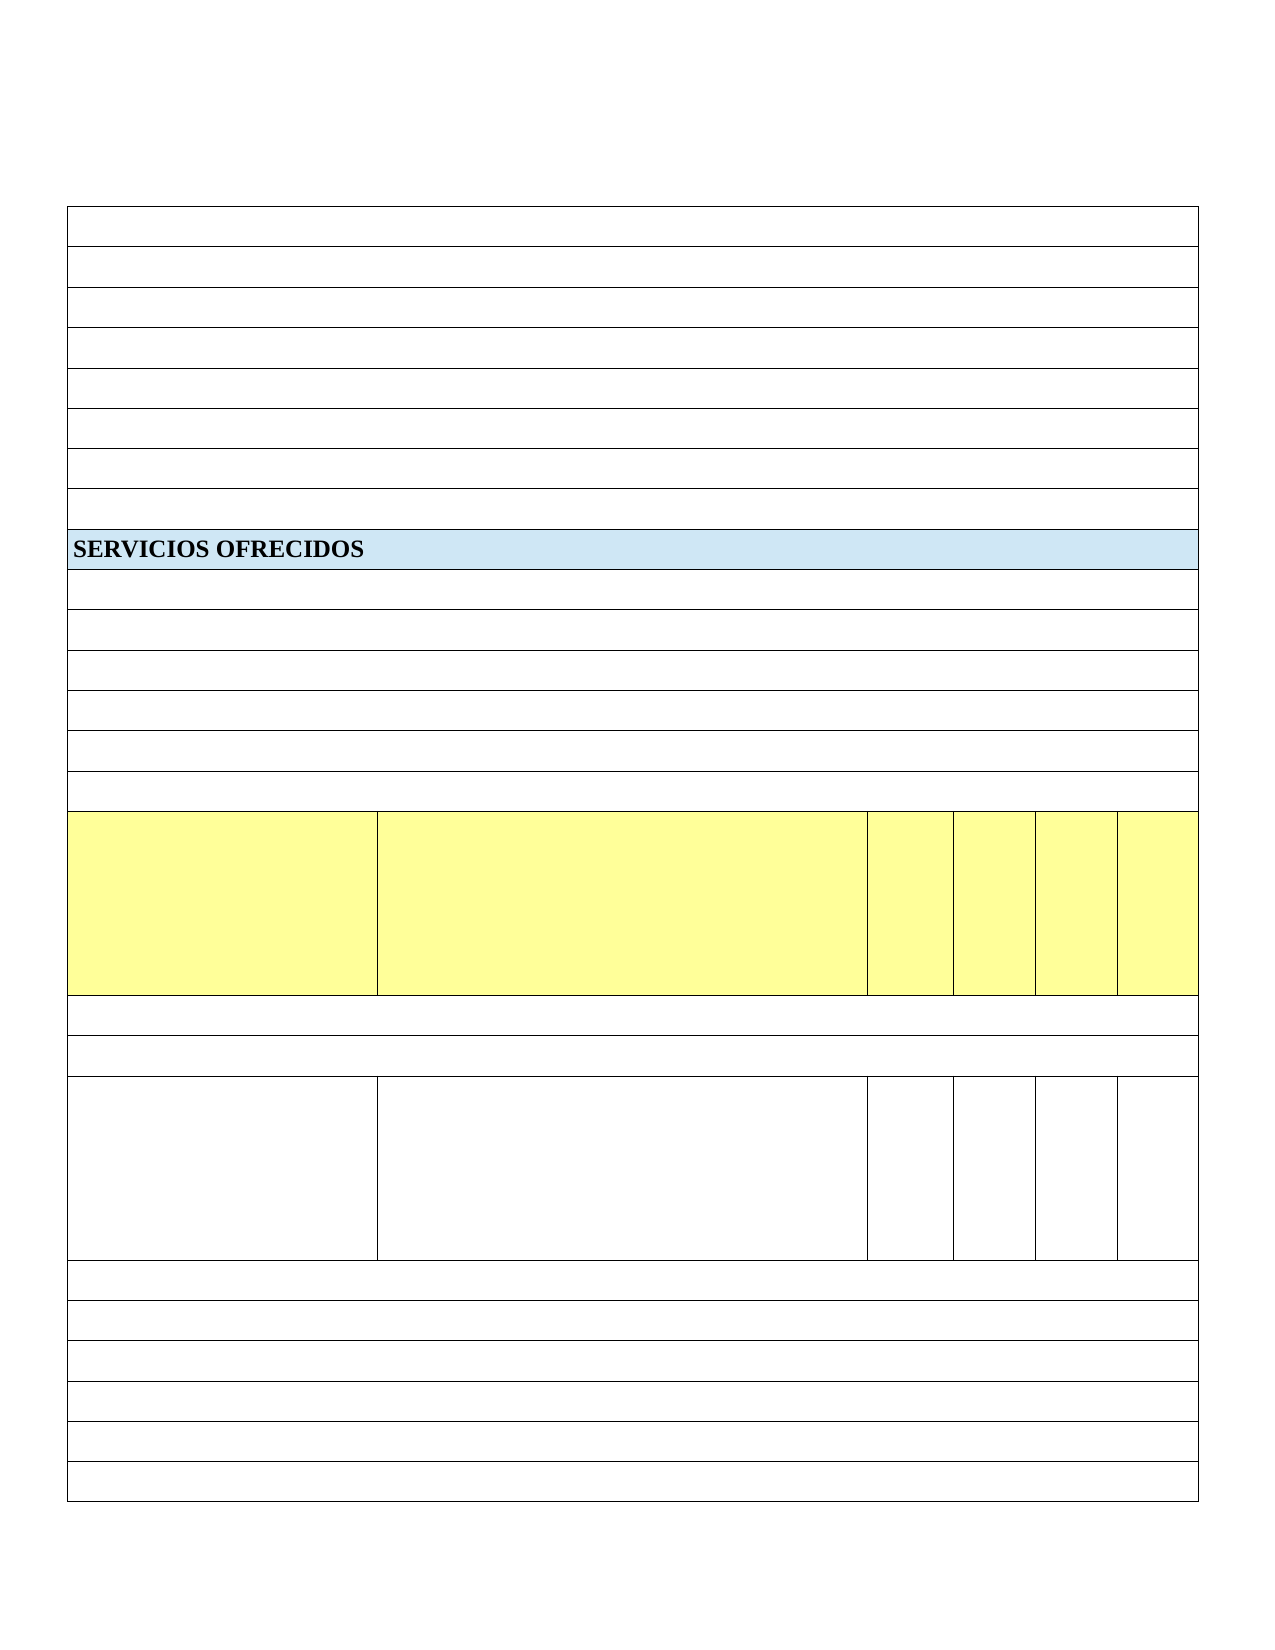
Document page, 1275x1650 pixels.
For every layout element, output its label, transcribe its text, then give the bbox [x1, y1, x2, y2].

table_cell <otherwise test=""> [68, 369, 1198, 408]
table_cell <when test="p.impresion=='impreso'"> [68, 772, 1198, 811]
table_cell </if> [68, 288, 1198, 327]
table_cell <p.producto.name> [68, 812, 377, 995]
table_cell <p.col * p.cm if p.col and p.cm else ''> [1118, 1077, 1198, 1259]
table_cell <p.cm if p.cm else ''> [954, 812, 1035, 995]
table_cell </otherwise> [68, 1261, 1198, 1300]
table_cell <p.col if p.col else ''> [868, 1077, 953, 1259]
table_cell <p.producto.name> [68, 1077, 377, 1259]
table_cell <p.descrip.split('TEXTO DEL AVISO:')[-1]> [378, 1077, 867, 1259]
table_cell <when test="p.producto.category.name == 'Clasificado'"> [68, 651, 1198, 690]
table_cell </when> [68, 328, 1198, 367]
table_cell <p.lin if p.lin else ''> [1036, 812, 1117, 995]
table_cell <p.descrip.split('TEXTO DEL AVISO:')[-1]> [378, 812, 867, 995]
table_cell <choose test=""> [68, 610, 1198, 649]
table_cell <p.cm if p.cm else ''> [954, 1077, 1035, 1259]
table_cell </otherwise> [68, 207, 1198, 246]
table_cell </choose> [68, 449, 1198, 488]
table_cell SERVICIOS OFRECIDOS [68, 530, 1198, 569]
table_cell </otherwise> [68, 409, 1198, 448]
table_cell </choose> [68, 1301, 1198, 1340]
table_cell </when> [68, 996, 1198, 1035]
table_cell <p.lin if p.lin else ''> [1036, 1077, 1117, 1259]
table_cell <otherwise test=""> [68, 1422, 1198, 1461]
table_cell </choose> [68, 247, 1198, 287]
table_cell </when> [68, 1382, 1198, 1421]
table_cell <otherwise test=""> [68, 1036, 1198, 1076]
table_cell <if test="p.producto.name.split(' x ')[0] == 'Servicios Ofrecidos'"> [68, 691, 1198, 730]
table_cell <for each="p in edicion['edicion'].publicacionesDiario"> [68, 570, 1198, 609]
table_cell <p.col * p.cm if p.col and p.cm else ''> [1118, 812, 1198, 995]
table_cell </otherwise> [68, 1462, 1198, 1501]
table_cell <choose test=""> [68, 731, 1198, 771]
table_cell <p.col if p.col else ''> [868, 812, 953, 995]
table_cell </if> [68, 1341, 1198, 1381]
table_cell </for> [68, 489, 1198, 529]
